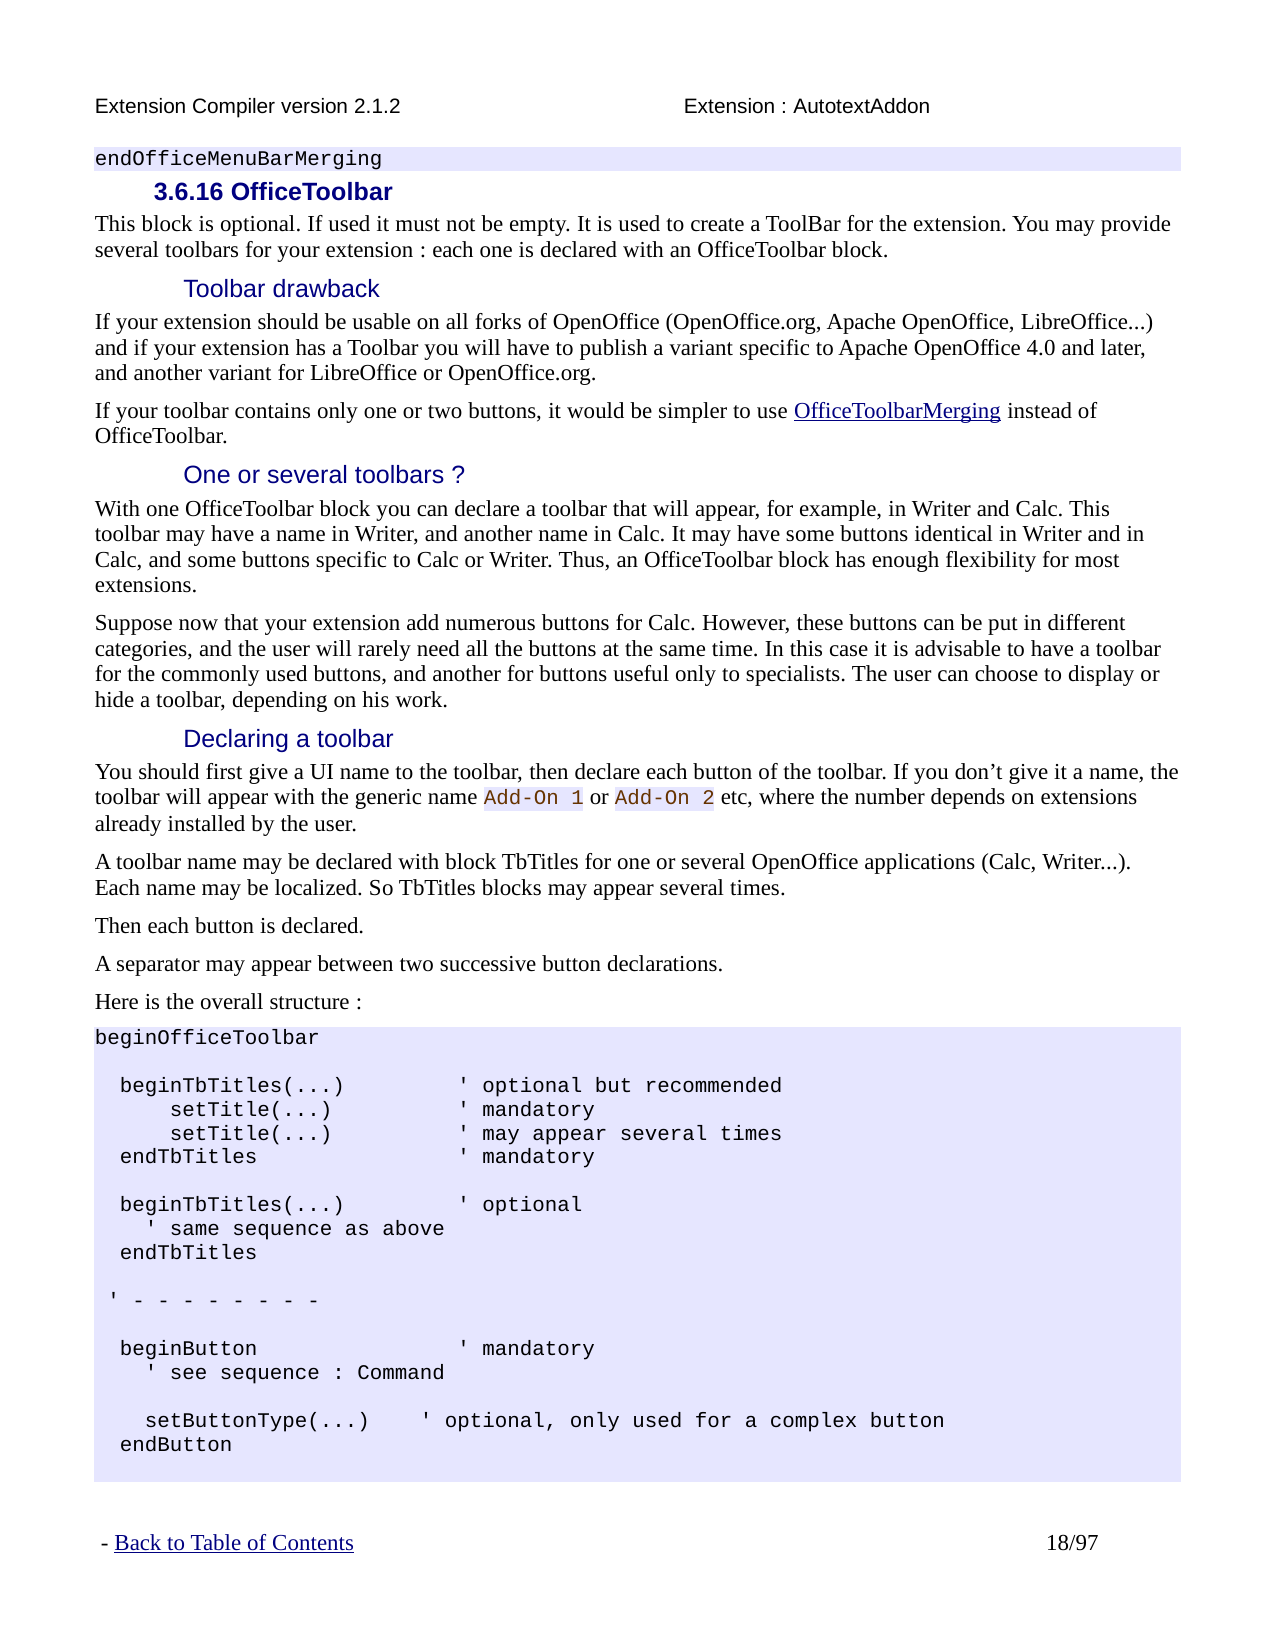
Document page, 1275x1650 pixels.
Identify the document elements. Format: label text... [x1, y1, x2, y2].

subtitle Declaring a toolbar [183, 724, 1181, 753]
text endTbTitles [94, 1242, 1181, 1266]
subtitle Toolbar drawback [183, 275, 1181, 303]
text beginTbTitles(...) ' optional [94, 1194, 1181, 1218]
text endOfficeMenuBarMerging [94, 147, 1181, 171]
text ' - - - - - - - - [94, 1290, 1181, 1314]
text Suppose now that your extension add numerous buttons for Calc. However, these buttons can be put in different categories, and the user will rarely need all the buttons at the same time. In this case it is advisable to have a toolbar for the commonly used buttons, and another for buttons useful only to specialists. The user can choose to display or hide a toolbar, depending on his work. [94, 610, 1181, 712]
text Here is the overall structure : [94, 989, 1181, 1014]
text beginButton ' mandatory [94, 1338, 1181, 1362]
text A toolbar name may be declared with block TbTitles for one or several OpenOffice applications (Calc, Writer...). Each name may be localized. So TbTitles blocks may appear several times. [94, 849, 1181, 900]
subtitle One or several toolbars ? [183, 461, 1181, 489]
text beginOfficeToolbar [94, 1027, 1181, 1051]
text With one OfficeToolbar block you can declare a toolbar that will appear, for example, in Writer and Calc. This toolbar may have a name in Writer, and another name in Calc. It may have some buttons identical in Writer and in Calc, and some buttons specific to Calc or Writer. Thus, an OfficeToolbar block has enough flexibility for most extensions. [94, 495, 1181, 597]
text setTitle(...) ' may appear several times [94, 1122, 1181, 1146]
subtitle OfficeToolbar [153, 177, 1181, 205]
text Then each button is declared. [94, 913, 1181, 938]
text You should first give a UI name to the toolbar, then declare each button of the toolbar. If you don’t give it a name, the toolbar will appear with the generic name Add-On 1 or Add-On 2 etc, where the number depends on extensions already installed by the user. [94, 758, 1181, 837]
text If your toolbar contains only one or two buttons, it would be simpler to use OfficeToolbarMerging instead of OfficeToolbar. [94, 398, 1181, 449]
text ' same sequence as above [94, 1218, 1181, 1242]
text If your extension should be usable on all forks of OpenOffice (OpenOffice.org, Apache OpenOffice, LibreOffice...) and if your extension has a Toolbar you will have to publish a variant specific to Apache OpenOffice 4.0 and later, and another variant for LibreOffice or OpenOffice.org. [94, 309, 1181, 385]
text A separator may appear between two successive button declarations. [94, 951, 1181, 976]
text setTitle(...) ' mandatory [94, 1098, 1181, 1122]
text beginTbTitles(...) ' optional but recommended [94, 1074, 1181, 1098]
text endTbTitles ' mandatory [94, 1146, 1181, 1170]
text ' see sequence : Command [94, 1362, 1181, 1386]
text endButton [94, 1434, 1181, 1458]
text This block is optional. If used it must not be empty. It is used to create a ToolBar for the extension. You may provide several toolbars for your extension : each one is declared with an OfficeToolbar block. [94, 211, 1181, 262]
text setButtonType(...) ' optional, only used for a complex button [94, 1410, 1181, 1434]
